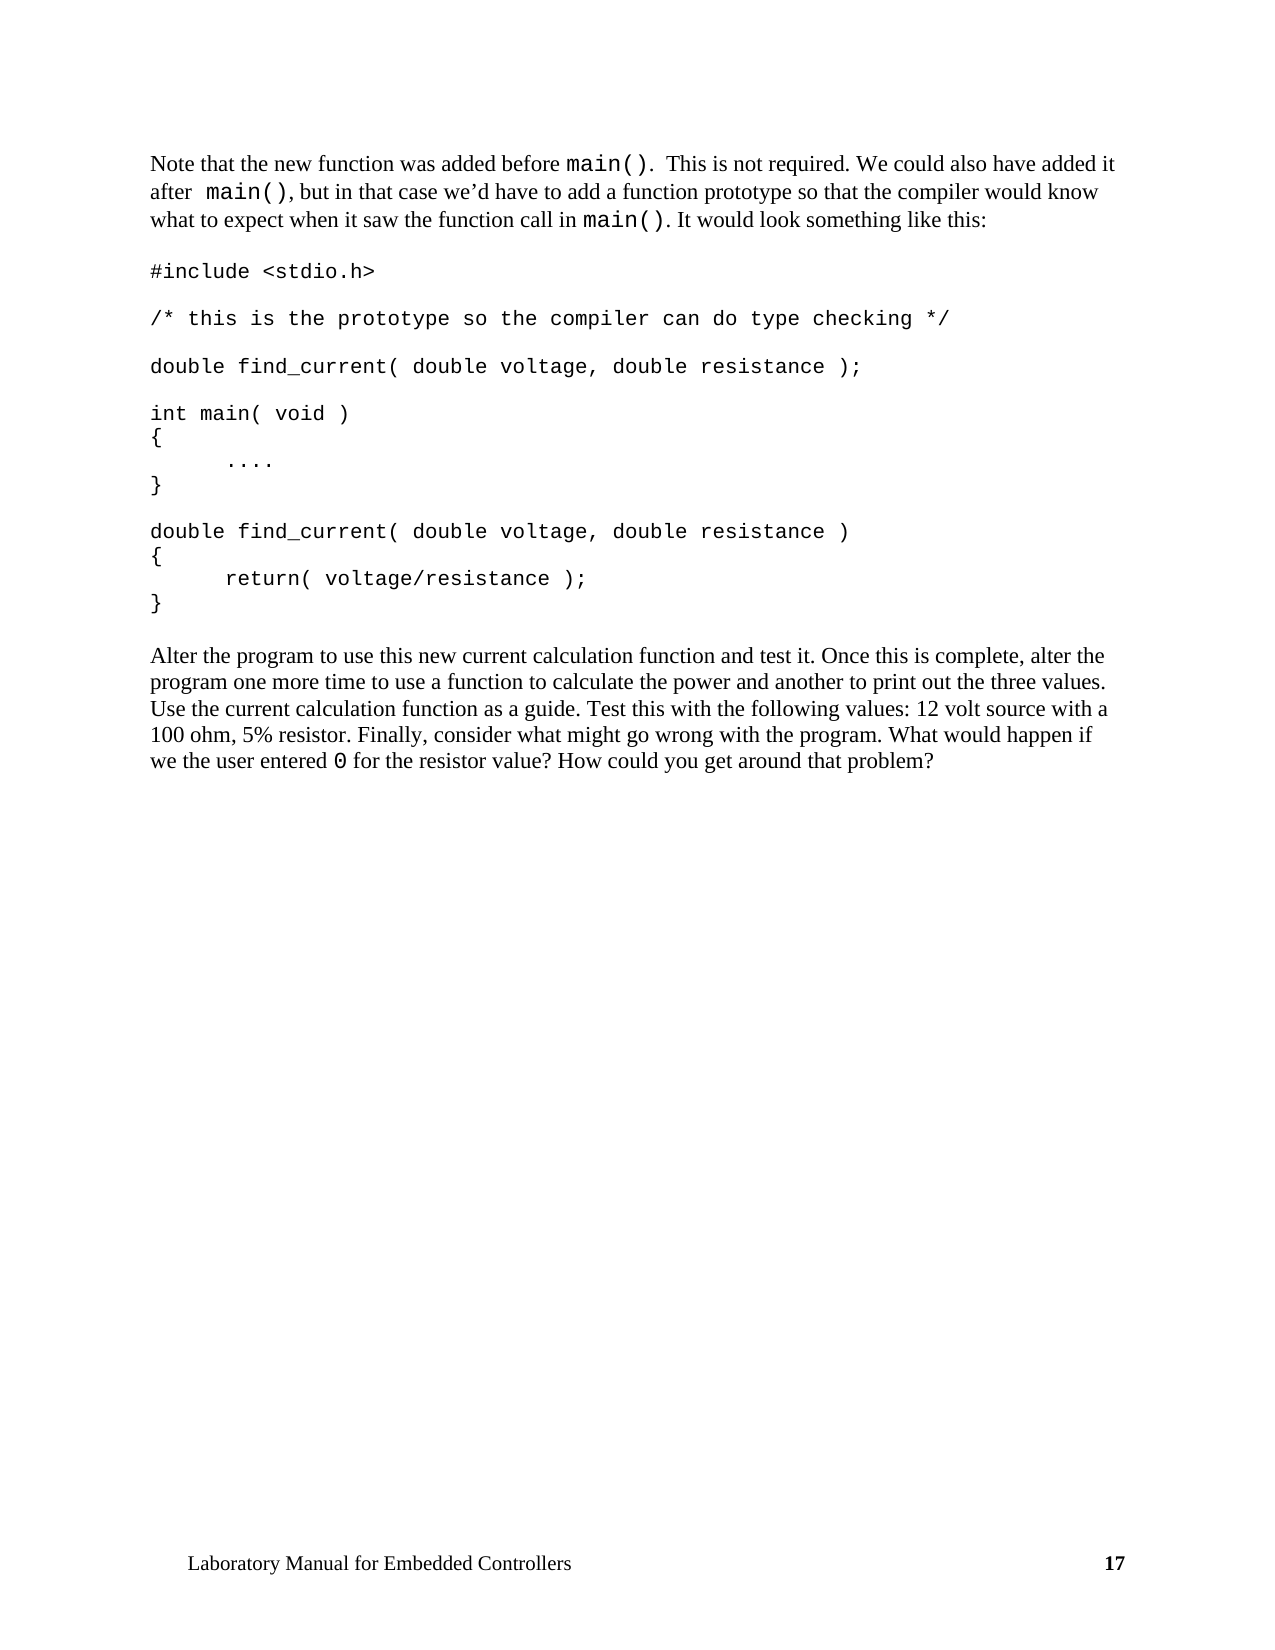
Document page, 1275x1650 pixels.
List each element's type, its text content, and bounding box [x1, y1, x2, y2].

text { [150, 545, 1125, 568]
text int main( void ) [150, 403, 1125, 427]
text #include <stdio.h> [150, 261, 1125, 285]
text Note that the new function was added before main(). This is not required. We could also have added it after main(), but in that case we’d have to add a function prototype so that the compiler would know what to expect when it saw the function call in main(). It would look something like this: [150, 150, 1125, 235]
text double find_current( double voltage, double resistance ); [150, 356, 1125, 379]
text /* this is the prototype so the compiler can do type checking */ [150, 308, 1125, 332]
text .... [150, 450, 1125, 474]
text double find_current( double voltage, double resistance ) [150, 521, 1125, 545]
text } [150, 592, 1125, 616]
text } [150, 474, 1125, 497]
text { [150, 427, 1125, 450]
text return( voltage/resistance ); [150, 568, 1125, 592]
text Alter the program to use this new current calculation function and test it. Once this is complete, alter the program one more time to use a function to calculate the power and another to print out the three values. Use the current calculation function as a guide. Test this with the following values: 12 volt source with a 100 ohm, 5% resistor. Finally, consider what might go wrong with the program. What would happen if we the user entered 0 for the resistor value? How could you get around that problem? [150, 642, 1125, 776]
